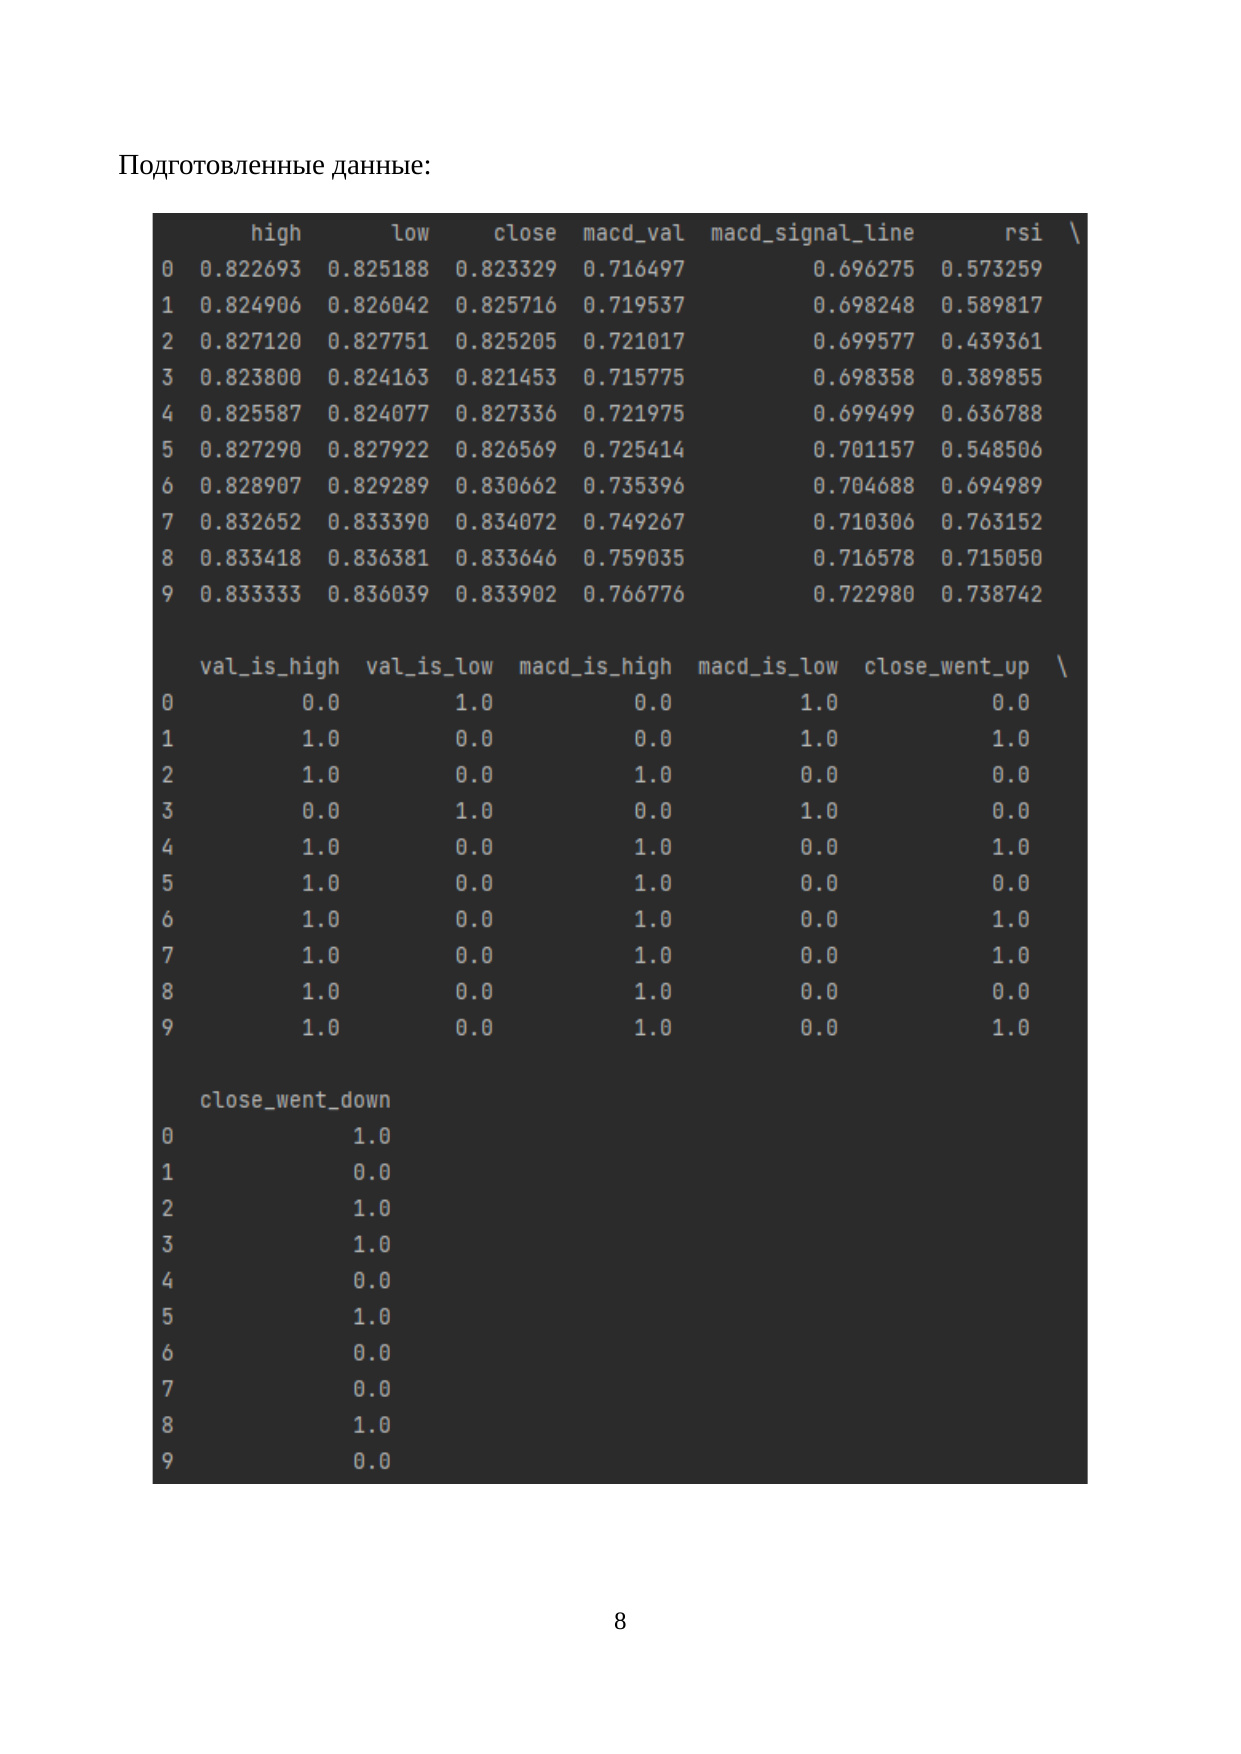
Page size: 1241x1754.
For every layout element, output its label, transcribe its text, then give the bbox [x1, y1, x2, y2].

picture [152, 213, 1088, 1484]
text Подготовленные данные: [118, 147, 1122, 180]
